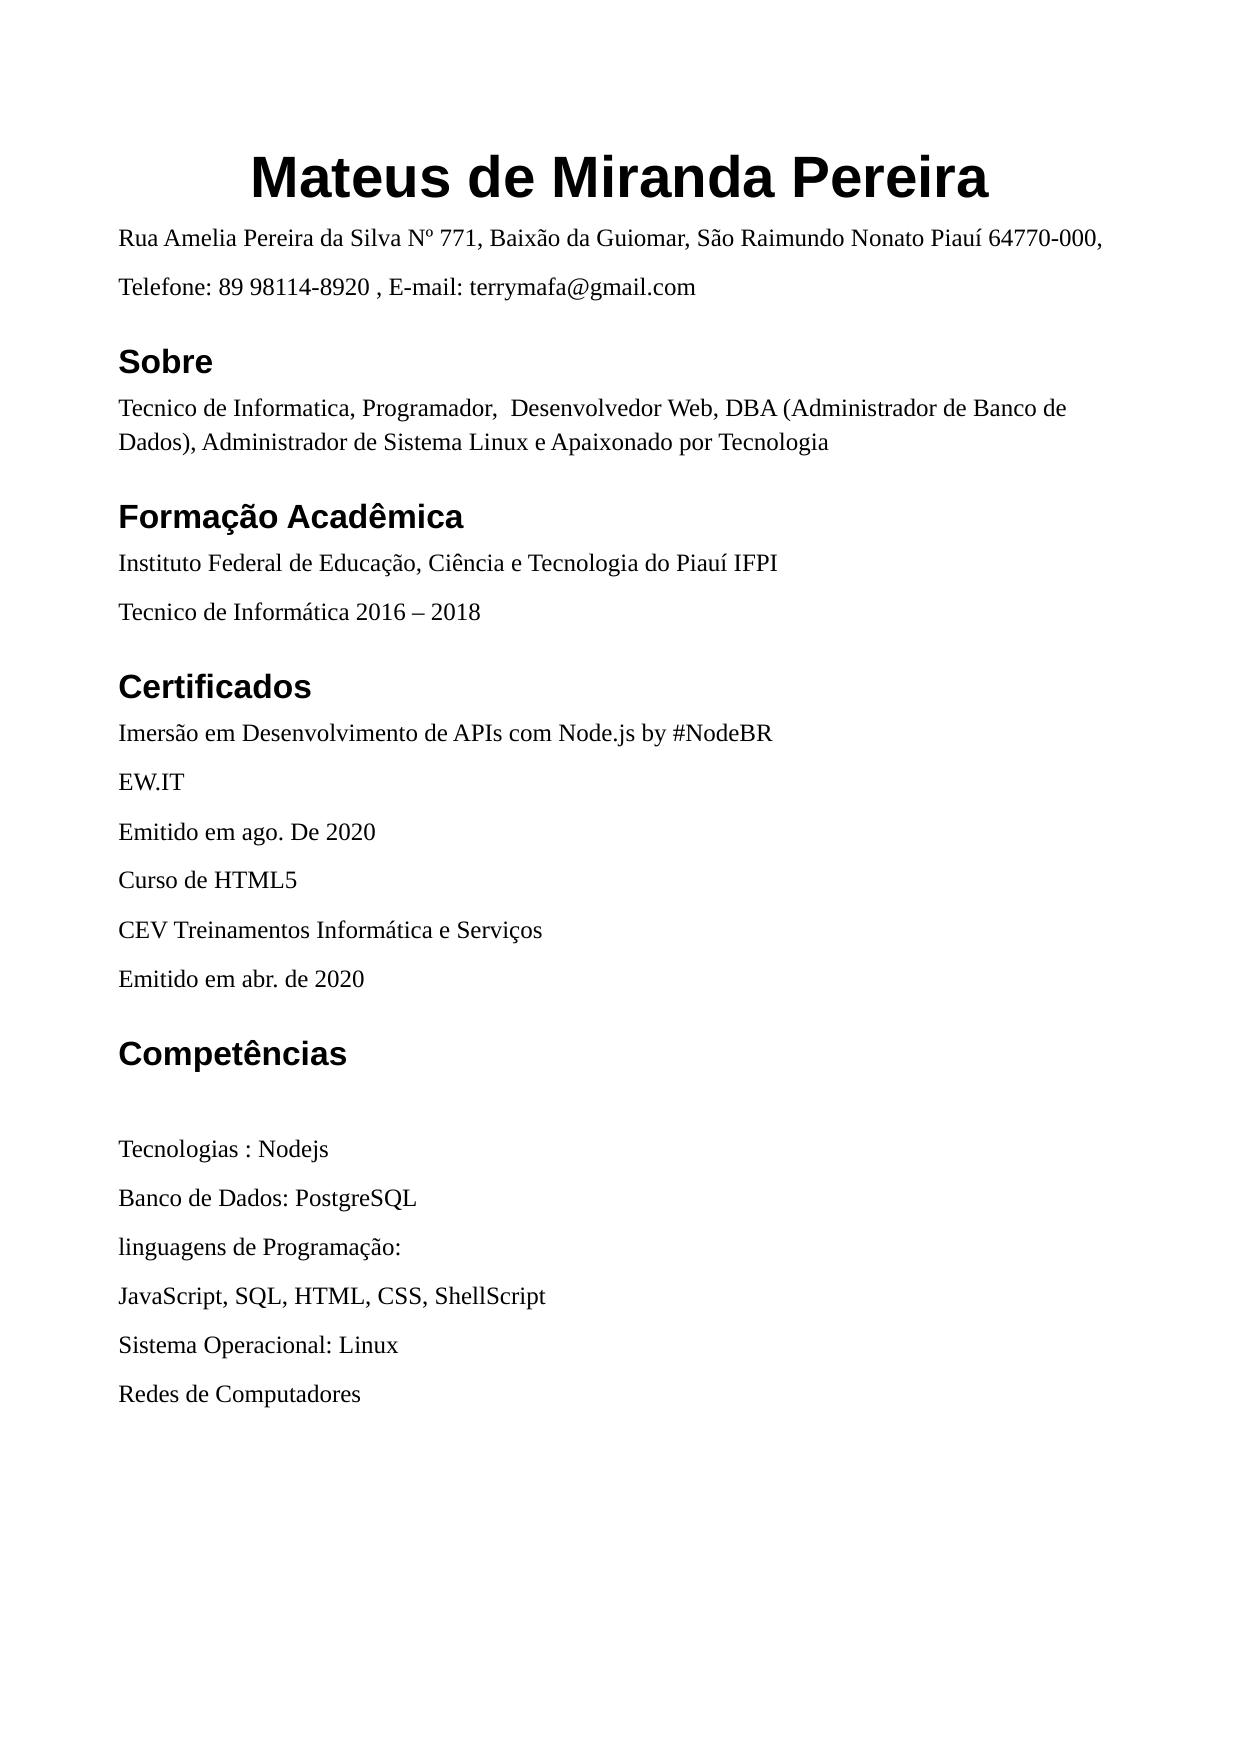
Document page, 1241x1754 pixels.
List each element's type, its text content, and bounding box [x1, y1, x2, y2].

text Tecnico de Informática 2016 – 2018 [118, 597, 1122, 626]
text JavaScript, SQL, HTML, CSS, ShellScript [118, 1281, 1122, 1310]
subtitle Competências [118, 1034, 1122, 1072]
text Sistema Operacional: Linux [118, 1330, 1122, 1359]
text Curso de HTML5 [118, 866, 1122, 894]
text Instituto Federal de Educação, Ciência e Tecnologia do Piauí IFPI [118, 548, 1122, 577]
text linguagens de Programação: [118, 1232, 1122, 1261]
text Redes de Computadores [118, 1379, 1122, 1408]
subtitle Certificados [118, 667, 1122, 706]
title Mateus de Miranda Pereira [118, 143, 1122, 210]
text Tecnico de Informatica, Programador, Desenvolvedor Web, DBA (Administrador de Banco de Dados), Administrador de Sistema Linux e Apaixonado por Tecnologia [118, 393, 1122, 456]
text Telefone: 89 98114-8920 , E-mail: terrymafa@gmail.com [118, 272, 1122, 301]
text Banco de Dados: PostgreSQL [118, 1183, 1122, 1212]
text Imersão em Desenvolvimento de APIs com Node.js by #NodeBR [118, 718, 1122, 747]
text Emitido em ago. De 2020 [118, 817, 1122, 845]
text Emitido em abr. de 2020 [118, 964, 1122, 992]
subtitle Formação Acadêmica [118, 497, 1122, 536]
text EW.IT [118, 767, 1122, 796]
text Tecnologias : Nodejs [118, 1134, 1122, 1163]
subtitle Sobre [118, 342, 1122, 380]
text Rua Amelia Pereira da Silva Nº 771, Baixão da Guiomar, São Raimundo Nonato Piauí 64770-000, [118, 223, 1122, 251]
text CEV Treinamentos Informática e Serviços [118, 915, 1122, 943]
